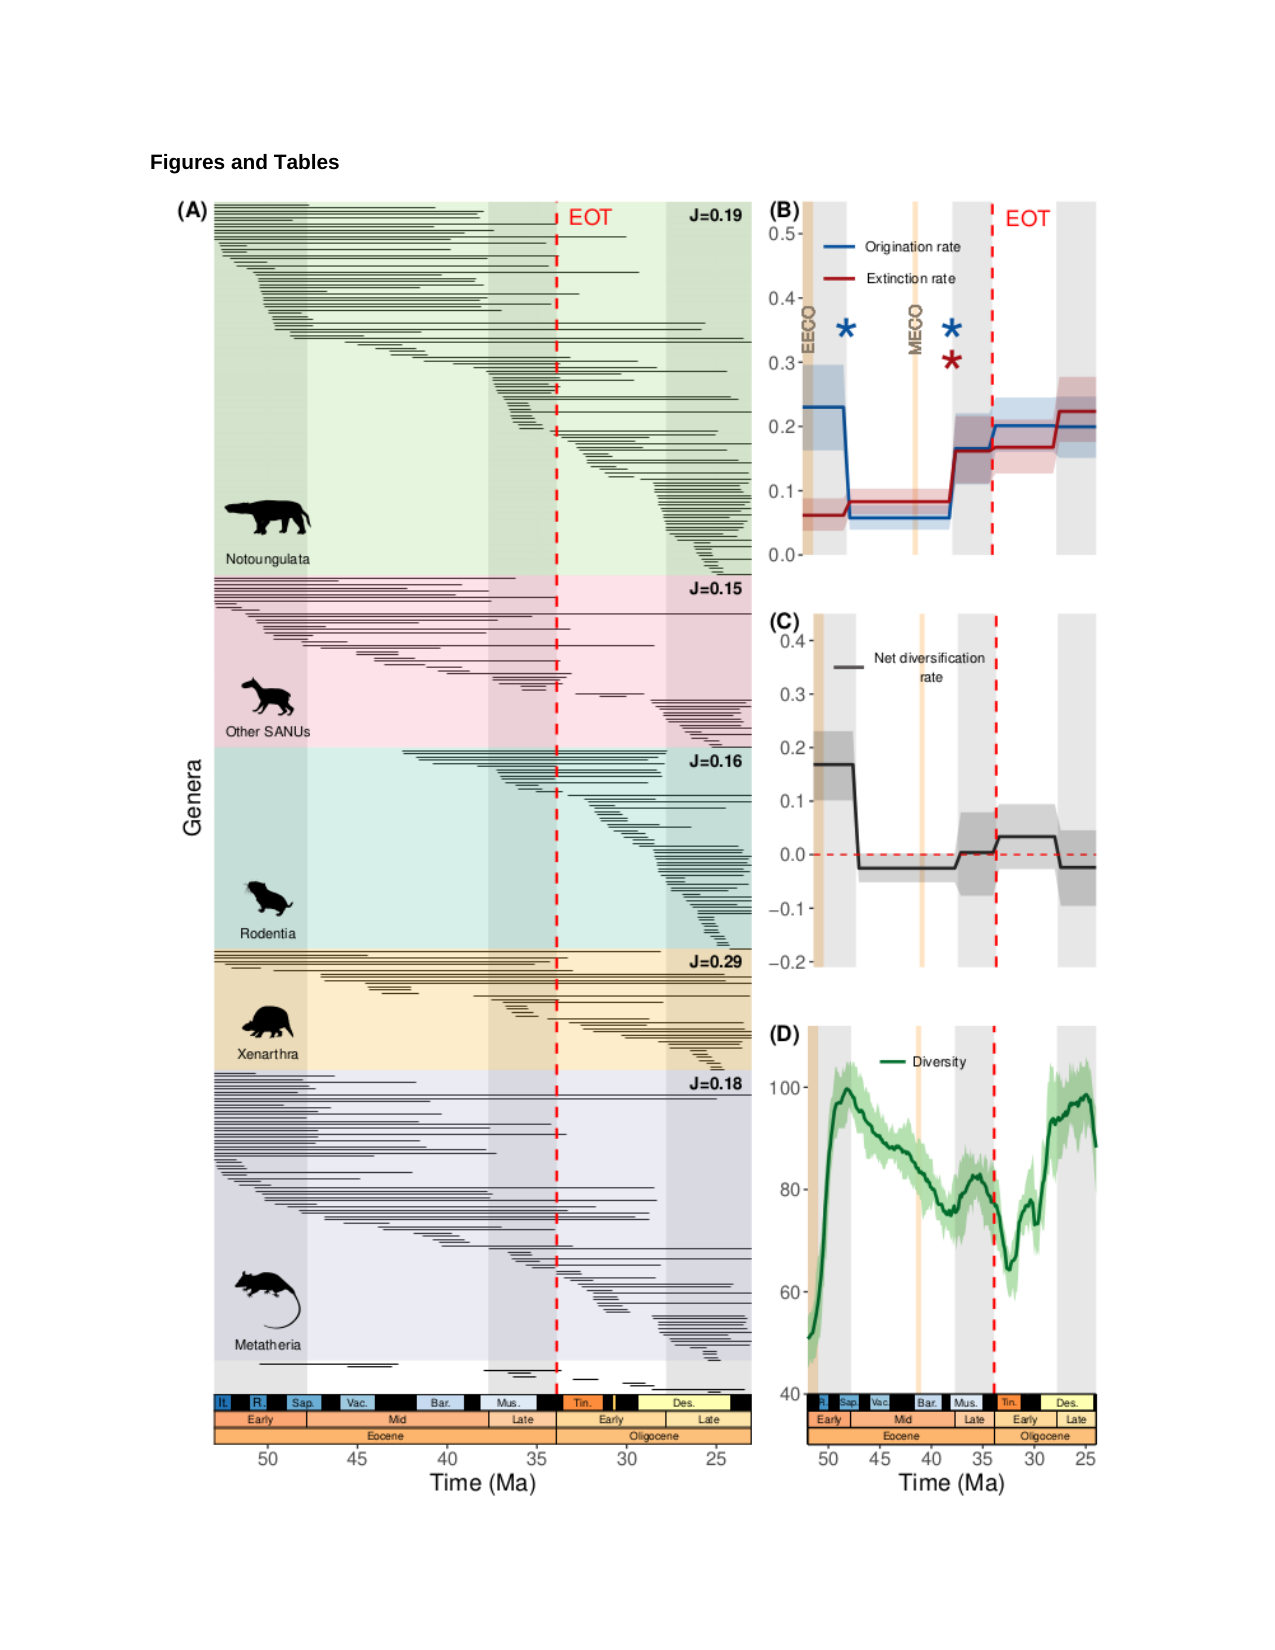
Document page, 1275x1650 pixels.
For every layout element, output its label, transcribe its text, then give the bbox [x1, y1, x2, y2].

text Figures and Tables [150, 150, 1125, 174]
picture [175, 197, 1100, 1497]
